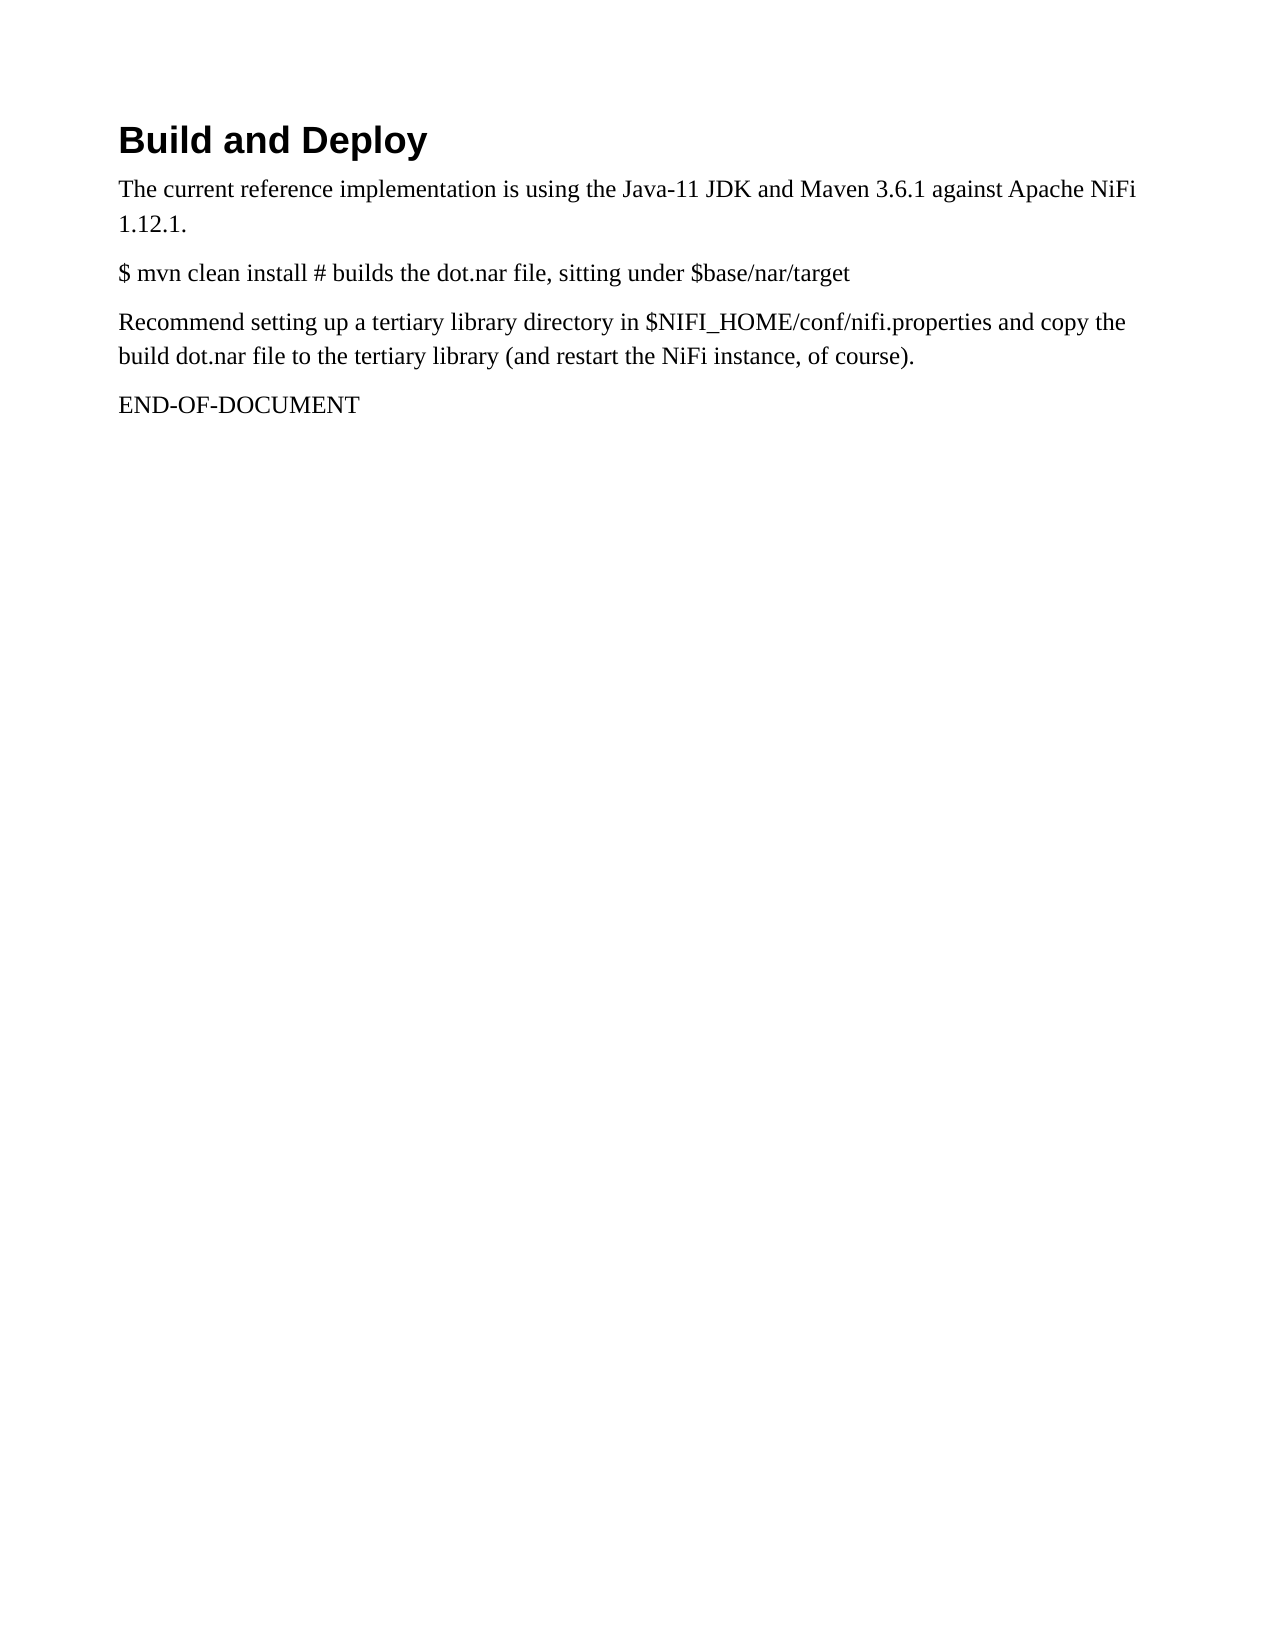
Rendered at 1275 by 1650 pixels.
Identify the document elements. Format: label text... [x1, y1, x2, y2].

text The current reference implementation is using the Java-11 JDK and Maven 3.6.1 against Apache NiFi 1.12.1. [118, 174, 1157, 237]
subtitle Build and Deploy [118, 118, 1157, 162]
text Recommend setting up a tertiary library directory in $NIFI_HOME/conf/nifi.properties and copy the build dot.nar file to the tertiary library (and restart the NiFi instance, of course). [118, 307, 1157, 370]
text END-OF-DOCUMENT [118, 390, 1157, 419]
text $ mvn clean install # builds the dot.nar file, sitting under $base/nar/target [118, 258, 1157, 287]
